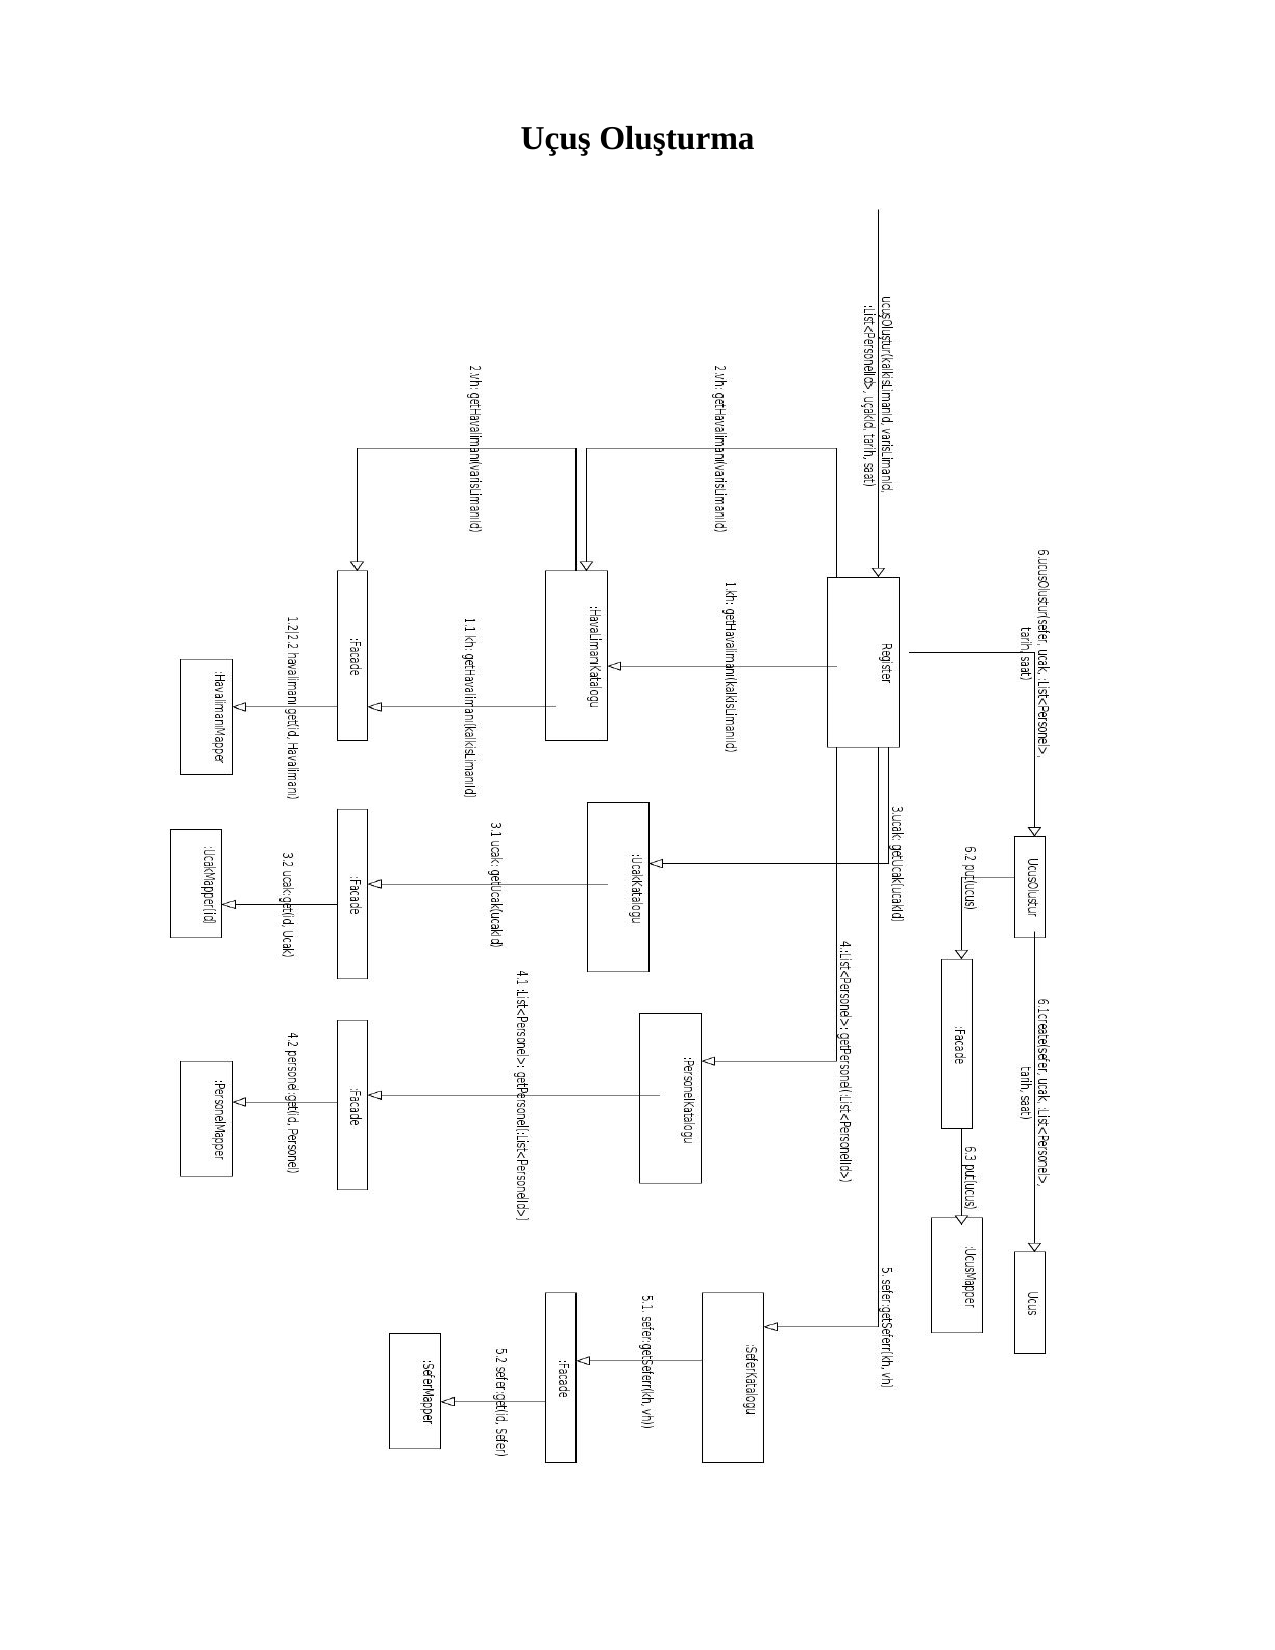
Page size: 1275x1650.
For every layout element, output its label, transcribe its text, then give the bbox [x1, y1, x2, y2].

text Uçuş Oluşturma [118, 118, 1157, 156]
picture [158, 175, 1117, 1476]
